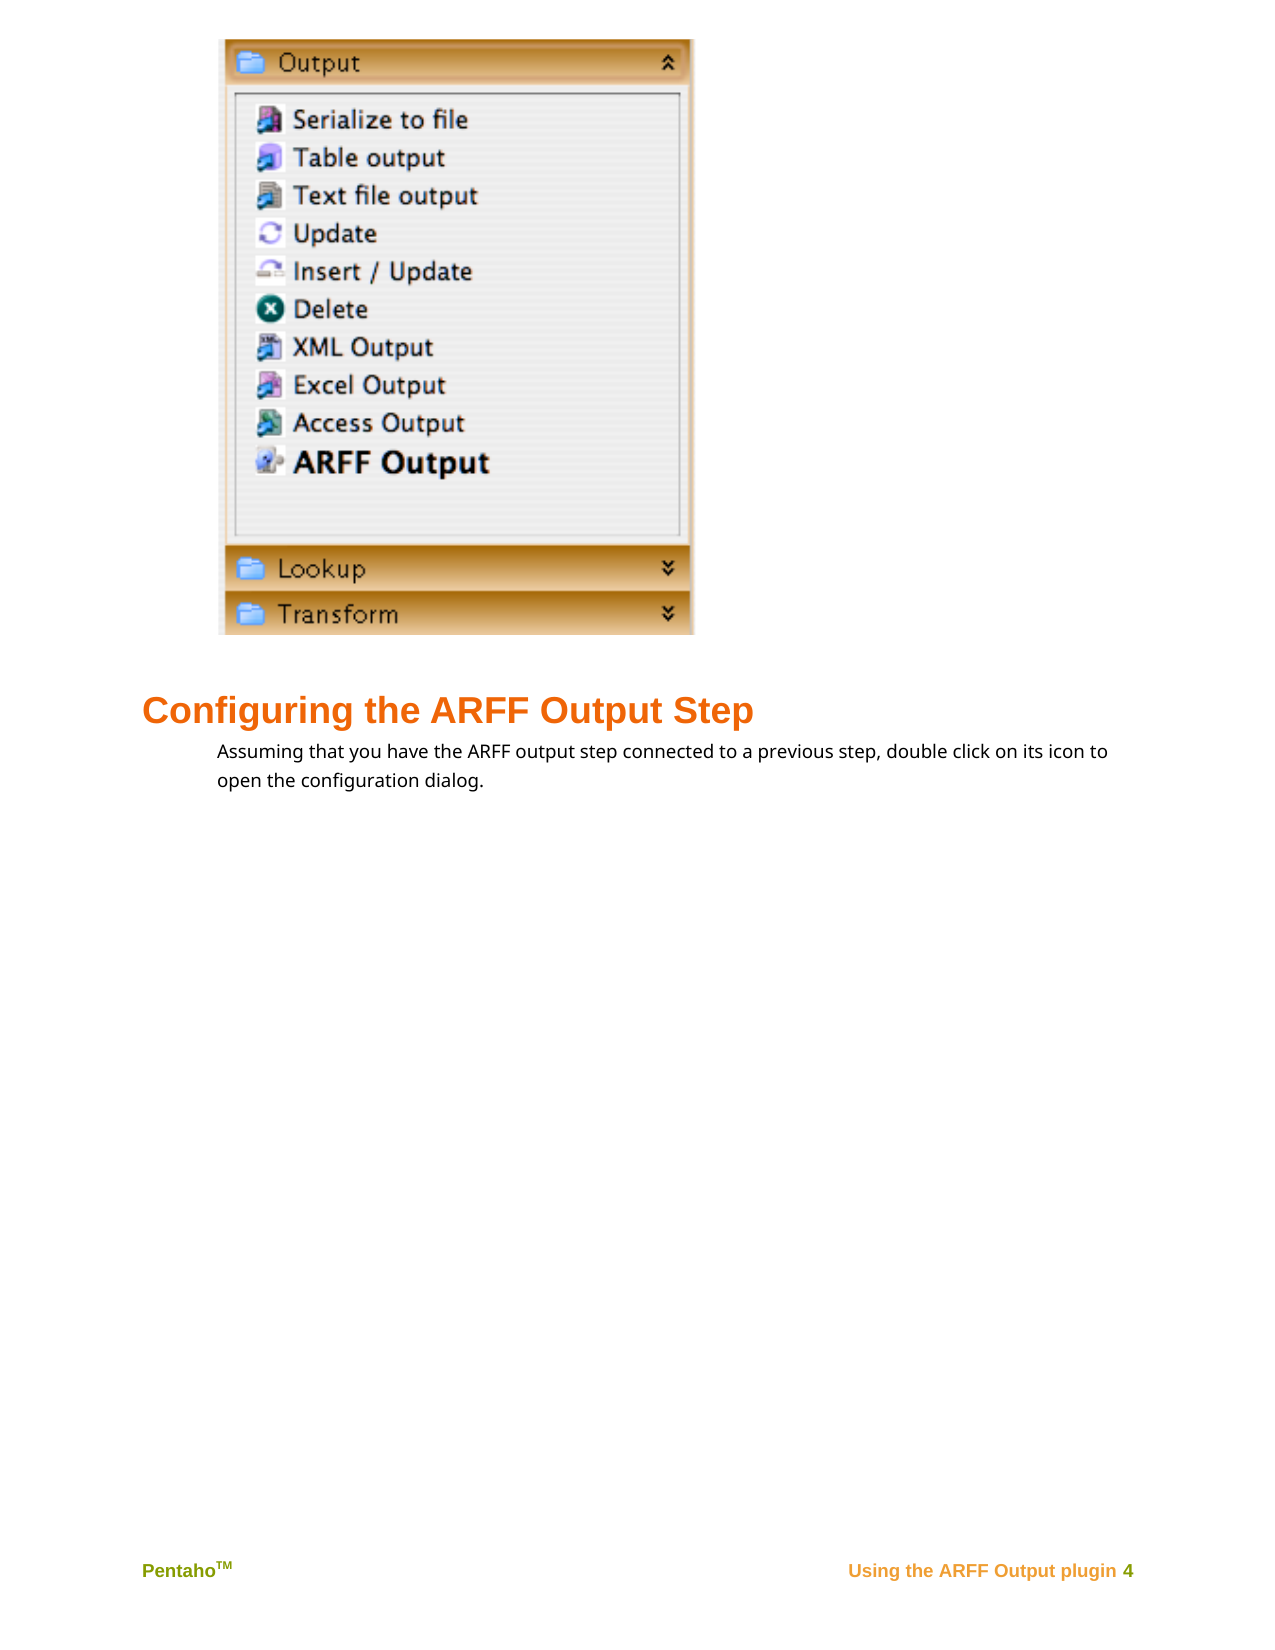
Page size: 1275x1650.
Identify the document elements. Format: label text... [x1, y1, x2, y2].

text Assuming that you have the ARFF output step connected to a previous step, double click on its icon to open the configuration dialog. [217, 735, 1133, 794]
subtitle Configuring the ARFF Output Step [142, 700, 1133, 729]
picture [218, 39, 696, 635]
